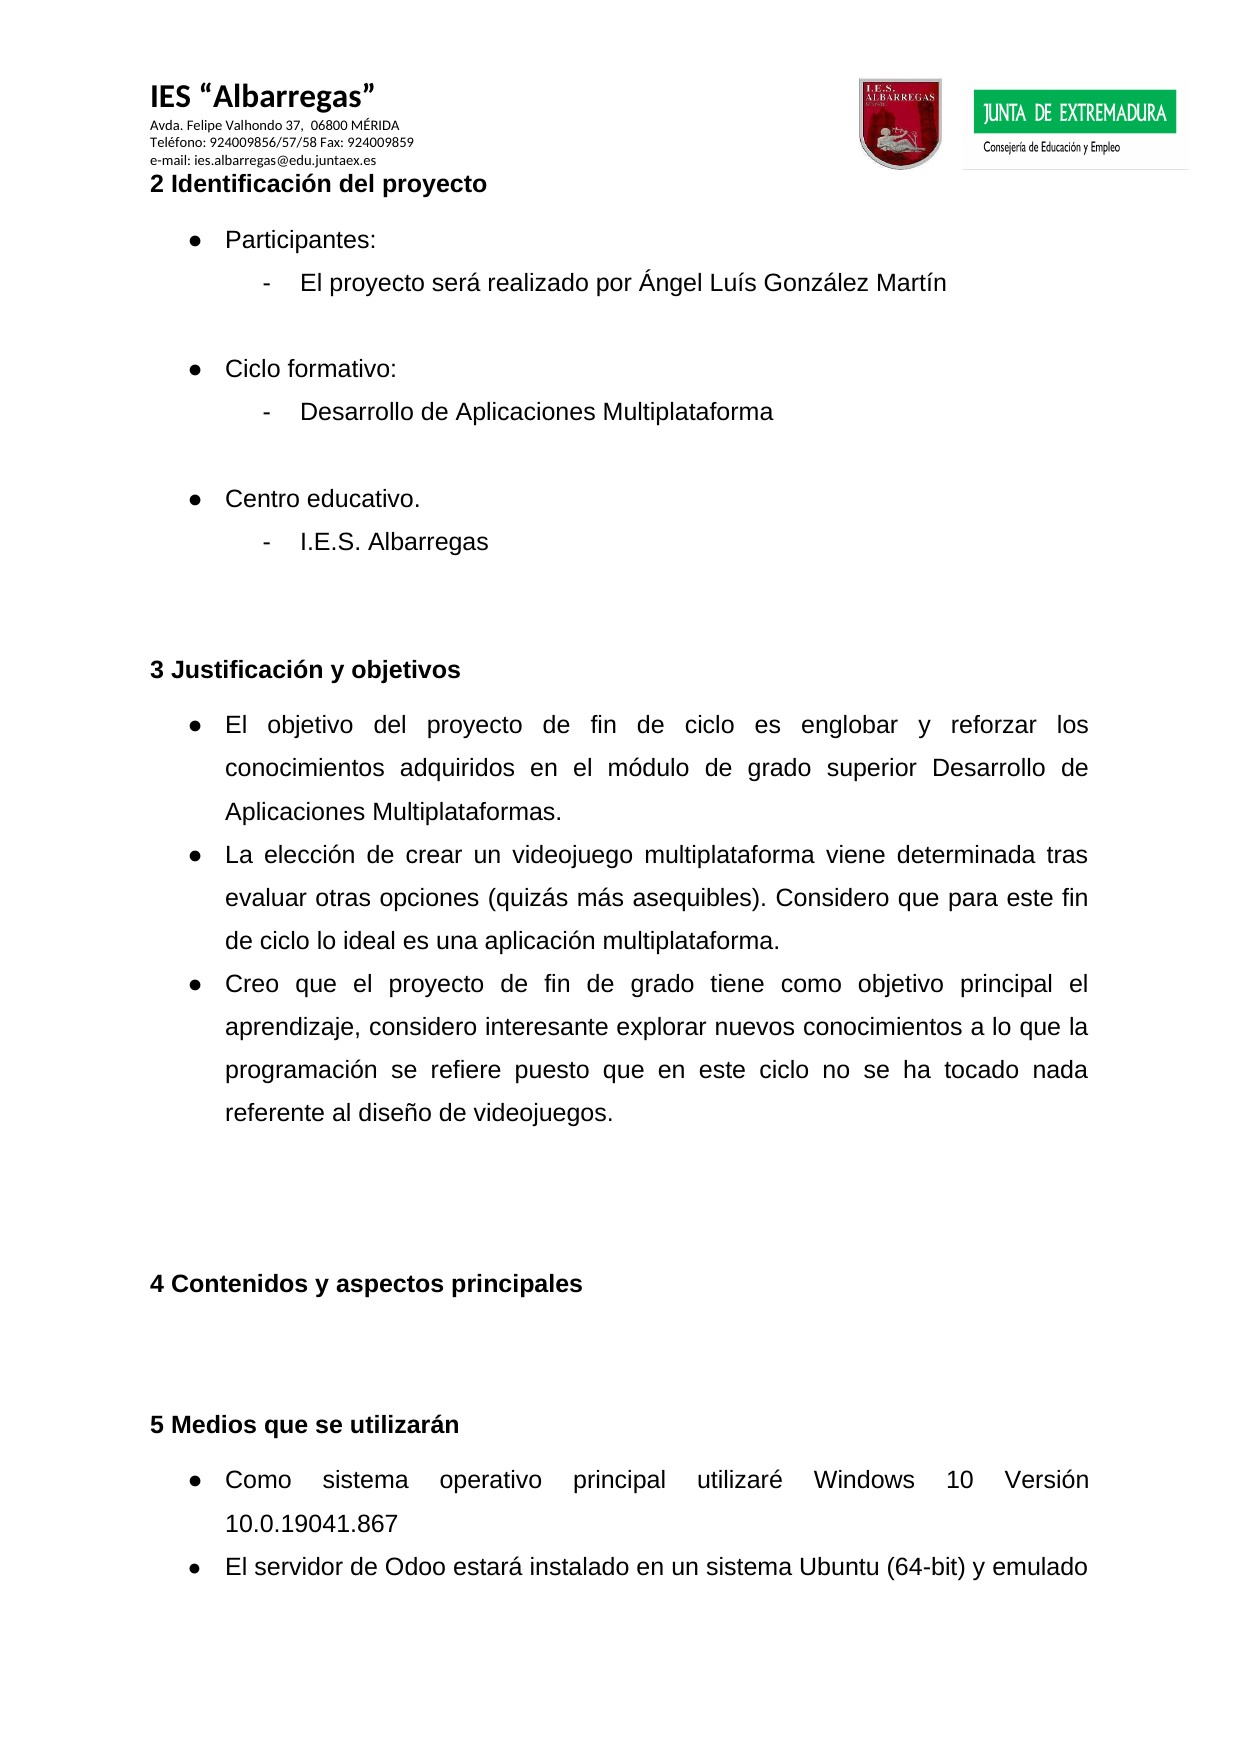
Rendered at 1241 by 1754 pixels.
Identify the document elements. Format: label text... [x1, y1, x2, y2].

list Ciclo formativo: [187, 354, 1090, 383]
subtitle 2 Identificación del proyecto [150, 169, 1090, 198]
list Como sistema operativo principal utilizaré Windows 10 Versión 10.0.19041.867 [187, 1465, 1090, 1537]
list I.E.S. Albarregas [262, 527, 1090, 555]
list El proyecto será realizado por Ángel Luís González Martín [262, 268, 1090, 297]
list La elección de crear un videojuego multiplataforma viene determinada tras evaluar otras opciones (quizás más asequibles). Considero que para este fin de ciclo lo ideal es una aplicación multiplataforma. [187, 839, 1090, 954]
subtitle 3 Justificación y objetivos [150, 654, 1090, 683]
subtitle 4 Contenidos y aspectos principales [150, 1269, 1090, 1298]
list Desarrollo de Aplicaciones Multiplataforma [262, 397, 1090, 426]
picture [962, 81, 1189, 170]
list Participantes: [187, 225, 1090, 253]
list Centro educativo. [187, 483, 1090, 512]
picture [858, 77, 943, 170]
subtitle 5 Medios que se utilizarán [150, 1410, 1090, 1438]
list El objetivo del proyecto de fin de ciclo es englobar y reforzar los conocimientos adquiridos en el módulo de grado superior Desarrollo de Aplicaciones Multiplataformas. [187, 710, 1090, 825]
list Creo que el proyecto de fin de grado tiene como objetivo principal el aprendizaje, considero interesante explorar nuevos conocimientos a lo que la programación se refiere puesto que en este ciclo no se ha tocado nada referente al diseño de videojuegos. [187, 969, 1090, 1127]
list El servidor de Odoo estará instalado en un sistema Ubuntu (64-bit) y emulado [187, 1552, 1090, 1580]
